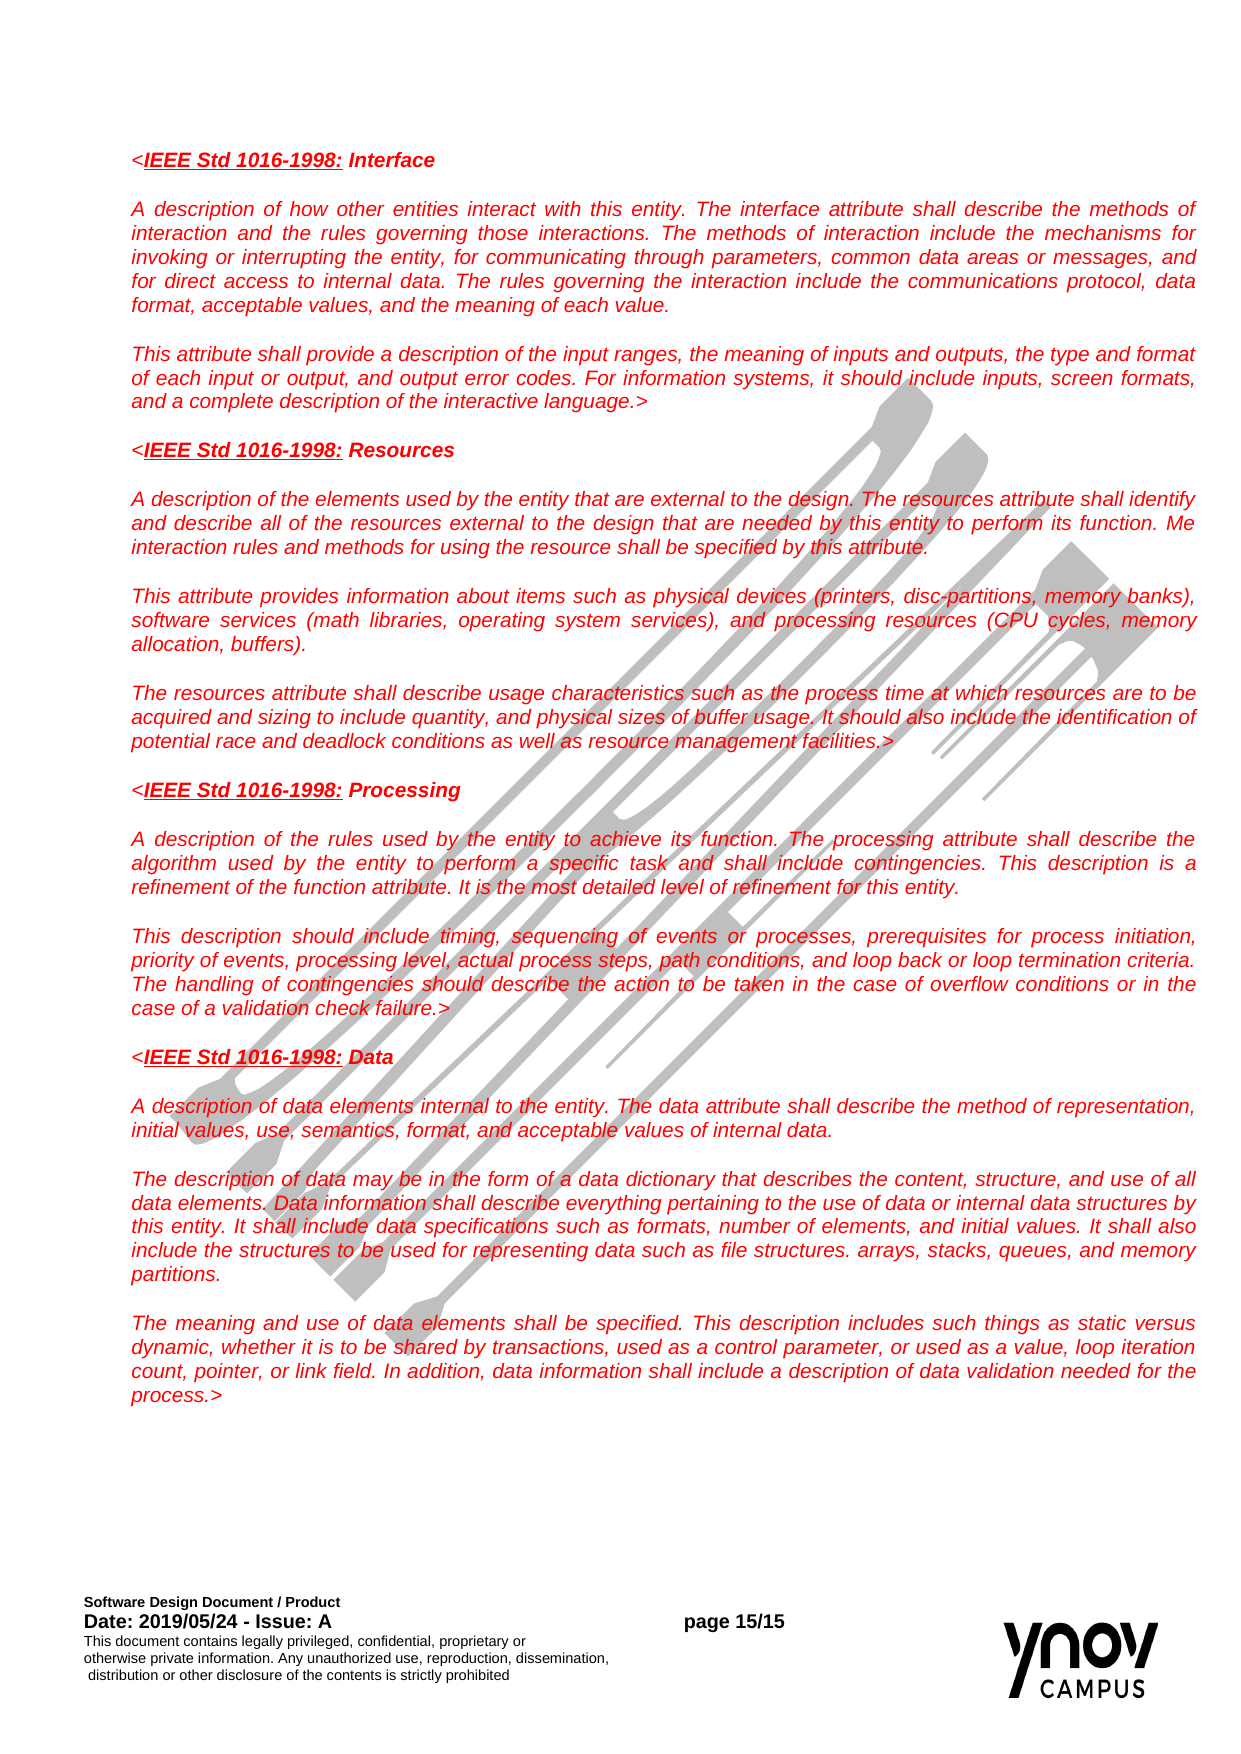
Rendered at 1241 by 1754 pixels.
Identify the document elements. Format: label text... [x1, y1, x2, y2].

text The resources attribute shall describe usage characteristics such as the process time at which resources are to be acquired and sizing to include quantity, and physical sizes of buffer usage. It should also include the identification of potential race and deadlock conditions as well as resource management facilities.> [725, 681, 852, 753]
text A description of the rules used by the entity to achieve its function. The processing attribute shall describe the algorithm used by the entity to perform a specific task and shall include contingencies. This description is a refinement of the function attribute. It is the most detailed level of refinement for this entity. [634, 827, 731, 899]
text This description should include timing, sequencing of events or processes, prerequisites for process initiation, priority of events, processing level, actual process steps, path conditions, and loop back or loop termination criteria. The handling of contingencies should describe the action to be taken in the case of overflow conditions or in the case of a validation check failure.> [566, 924, 700, 1019]
text This description should include timing, sequencing of events or processes, prerequisites for process initiation, priority of events, processing level, actual process steps, path conditions, and loop back or loop termination criteria. The handling of contingencies should describe the action to be taken in the case of overflow conditions or in the case of a validation check failure.> [362, 924, 485, 1019]
text A description of the elements used by the entity that are external to the design. The resources attribute shall identify and describe all of the resources external to the design that are needed by this entity to perform its function. Me interaction rules and methods for using the resource shall be specified by this attribute. [131, 487, 810, 559]
text <IEEE Std 1016-1998: Data [309, 1044, 365, 1066]
text [586, 778, 631, 802]
text This attribute provides information about items such as physical devices (printers, disc-partitions, memory banks), software services (math libraries, operating system services), and processing resources (CPU cycles, memory allocation, buffers). [770, 584, 876, 656]
text The description of data may be in the form of a data dictionary that describes the content, structure, and use of all data elements. Data information shall describe everything pertaining to the use of data or internal data structures by this entity. It shall include data specifications such as formats, number of elements, and initial values. It shall also include the structures to be used for representing data such as file structures. arrays, stacks, queues, and memory partitions. [372, 1166, 566, 1286]
text A description of the rules used by the entity to achieve its function. The processing attribute shall describe the algorithm used by the entity to perform a specific task and shall include contingencies. This description is a refinement of the function attribute. It is the most detailed level of refinement for this entity. [742, 827, 905, 899]
text A description of the rules used by the entity to achieve its function. The processing attribute shall describe the algorithm used by the entity to perform a specific task and shall include contingencies. This description is a refinement of the function attribute. It is the most detailed level of refinement for this entity. [563, 827, 699, 899]
text This description should include timing, sequencing of events or processes, prerequisites for process initiation, priority of events, processing level, actual process steps, path conditions, and loop back or loop termination criteria. The handling of contingencies should describe the action to be taken in the case of overflow conditions or in the case of a validation check failure.> [407, 924, 522, 1019]
text [948, 778, 1001, 802]
text This description should include timing, sequencing of events or processes, prerequisites for process initiation, priority of events, processing level, actual process steps, path conditions, and loop back or loop termination criteria. The handling of contingencies should describe the action to be taken in the case of overflow conditions or in the case of a validation check failure.> [659, 924, 808, 1019]
picture [1002, 1614, 1158, 1705]
text This attribute shall provide a description of the input ranges, the meaning of inputs and outputs, the type and format of each input or output, and output error codes. For information systems, it should include inputs, screen formats, and a complete description of the interactive language.> [131, 341, 1200, 413]
text The resources attribute shall describe usage characteristics such as the process time at which resources are to be acquired and sizing to include quantity, and physical sizes of buffer usage. It should also include the identification of potential race and deadlock conditions as well as resource management facilities.> [950, 681, 1051, 753]
text The meaning and use of data elements shall be specified. This description includes such things as static versus dynamic, whether it is to be shared by transactions, used as a control parameter, or used as a value, loop iteration count, pointer, or link field. In addition, data information shall include a description of data validation needed for the process.> [131, 1311, 1200, 1407]
text A description of data elements internal to the entity. The data attribute shall describe the method of representation, initial values, use, semantics, format, and acceptable values of internal data. [211, 1093, 316, 1141]
text This attribute provides information about items such as physical devices (printers, disc-partitions, memory banks), software services (math libraries, operating system services), and processing resources (CPU cycles, memory allocation, buffers). [1116, 584, 1200, 656]
text The description of data may be in the form of a data dictionary that describes the content, structure, and use of all data elements. Data information shall describe everything pertaining to the use of data or internal data structures by this entity. It shall include data specifications such as formats, number of elements, and initial values. It shall also include the structures to be used for representing data such as file structures. arrays, stacks, queues, and memory partitions. [131, 1166, 458, 1286]
text <IEEE Std 1016-1998: Resources [131, 438, 859, 462]
text The resources attribute shall describe usage characteristics such as the process time at which resources are to be acquired and sizing to include quantity, and physical sizes of buffer usage. It should also include the identification of potential race and deadlock conditions as well as resource management facilities.> [997, 681, 1096, 753]
text [672, 778, 750, 802]
text The description of data may be in the form of a data dictionary that describes the content, structure, and use of all data elements. Data information shall describe everything pertaining to the use of data or internal data structures by this entity. It shall include data specifications such as formats, number of elements, and initial values. It shall also include the structures to be used for representing data such as file structures. arrays, stacks, queues, and memory partitions. [464, 1166, 1200, 1286]
text This attribute provides information about items such as physical devices (printers, disc-partitions, memory banks), software services (math libraries, operating system services), and processing resources (CPU cycles, memory allocation, buffers). [659, 584, 779, 656]
text A description of the rules used by the entity to achieve its function. The processing attribute shall describe the algorithm used by the entity to perform a specific task and shall include contingencies. This description is a refinement of the function attribute. It is the most detailed level of refinement for this entity. [416, 827, 542, 899]
text A description of the rules used by the entity to achieve its function. The processing attribute shall describe the algorithm used by the entity to perform a specific task and shall include contingencies. This description is a refinement of the function attribute. It is the most detailed level of refinement for this entity. [680, 827, 797, 899]
text The resources attribute shall describe usage characteristics such as the process time at which resources are to be acquired and sizing to include quantity, and physical sizes of buffer usage. It should also include the identification of potential race and deadlock conditions as well as resource management facilities.> [819, 681, 943, 753]
text <IEEE Std 1016-1998: Processing [131, 778, 519, 802]
text A description of data elements internal to the entity. The data attribute shall describe the method of representation, initial values, use, semantics, format, and acceptable values of internal data. [609, 1093, 1200, 1141]
text [513, 778, 592, 802]
text A description of data elements internal to the entity. The data attribute shall describe the method of representation, initial values, use, semantics, format, and acceptable values of internal data. [380, 1093, 477, 1141]
text This description should include timing, sequencing of events or processes, prerequisites for process initiation, priority of events, processing level, actual process steps, path conditions, and loop back or loop termination criteria. The handling of contingencies should describe the action to be taken in the case of overflow conditions or in the case of a validation check failure.> [454, 924, 597, 1019]
text <IEEE Std 1016-1998: Data [682, 1044, 1200, 1068]
text <IEEE Std 1016-1998: Interface [131, 148, 1200, 172]
text A description of the rules used by the entity to achieve its function. The processing attribute shall describe the algorithm used by the entity to perform a specific task and shall include contingencies. This description is a refinement of the function attribute. It is the most detailed level of refinement for this entity. [488, 827, 582, 899]
text A description of the rules used by the entity to achieve its function. The processing attribute shall describe the algorithm used by the entity to perform a specific task and shall include contingencies. This description is a refinement of the function attribute. It is the most detailed level of refinement for this entity. [131, 827, 470, 899]
text The resources attribute shall describe usage characteristics such as the process time at which resources are to be acquired and sizing to include quantity, and physical sizes of buffer usage. It should also include the identification of potential race and deadlock conditions as well as resource management facilities.> [562, 681, 687, 753]
text <IEEE Std 1016-1998: Data [249, 1044, 314, 1066]
text [736, 778, 777, 802]
text The resources attribute shall describe usage characteristics such as the process time at which resources are to be acquired and sizing to include quantity, and physical sizes of buffer usage. It should also include the identification of potential race and deadlock conditions as well as resource management facilities.> [888, 681, 999, 753]
text This description should include timing, sequencing of events or processes, prerequisites for process initiation, priority of events, processing level, actual process steps, path conditions, and loop back or loop termination criteria. The handling of contingencies should describe the action to be taken in the case of overflow conditions or in the case of a validation check failure.> [131, 924, 373, 1019]
text A description of the elements used by the entity that are external to the design. The resources attribute shall identify and describe all of the resources external to the design that are needed by this entity to perform its function. Me interaction rules and methods for using the resource shall be specified by this attribute. [917, 487, 1200, 559]
text <IEEE Std 1016-1998: Data [519, 1044, 580, 1068]
text A description of the rules used by the entity to achieve its function. The processing attribute shall describe the algorithm used by the entity to perform a specific task and shall include contingencies. This description is a refinement of the function attribute. It is the most detailed level of refinement for this entity. [851, 827, 1200, 899]
text The resources attribute shall describe usage characteristics such as the process time at which resources are to be acquired and sizing to include quantity, and physical sizes of buffer usage. It should also include the identification of potential race and deadlock conditions as well as resource management facilities.> [673, 681, 781, 753]
text The resources attribute shall describe usage characteristics such as the process time at which resources are to be acquired and sizing to include quantity, and physical sizes of buffer usage. It should also include the identification of potential race and deadlock conditions as well as resource management facilities.> [1034, 681, 1200, 753]
text A description of the elements used by the entity that are external to the design. The resources attribute shall identify and describe all of the resources external to the design that are needed by this entity to perform its function. Me interaction rules and methods for using the resource shall be specified by this attribute. [756, 487, 861, 559]
text [772, 778, 846, 802]
text <IEEE Std 1016-1998: Data [457, 1044, 524, 1068]
text The resources attribute shall describe usage characteristics such as the process time at which resources are to be acquired and sizing to include quantity, and physical sizes of buffer usage. It should also include the identification of potential race and deadlock conditions as well as resource management facilities.> [131, 681, 616, 753]
text This description should include timing, sequencing of events or processes, prerequisites for process initiation, priority of events, processing level, actual process steps, path conditions, and loop back or loop termination criteria. The handling of contingencies should describe the action to be taken in the case of overflow conditions or in the case of a validation check failure.> [731, 924, 1200, 1019]
text This attribute provides information about items such as physical devices (printers, disc-partitions, memory banks), software services (math libraries, operating system services), and processing resources (CPU cycles, memory allocation, buffers). [131, 584, 713, 656]
text [903, 438, 958, 462]
text This description should include timing, sequencing of events or processes, prerequisites for process initiation, priority of events, processing level, actual process steps, path conditions, and loop back or loop termination criteria. The handling of contingencies should describe the action to be taken in the case of overflow conditions or in the case of a validation check failure.> [296, 924, 443, 1019]
text [624, 778, 680, 802]
text <IEEE Std 1016-1998: Data [573, 1044, 626, 1068]
text [985, 778, 1200, 802]
text <IEEE Std 1016-1998: Data [409, 1044, 471, 1068]
text <IEEE Std 1016-1998: Data [358, 1044, 412, 1068]
text [839, 778, 954, 802]
text The resources attribute shall describe usage characteristics such as the process time at which resources are to be acquired and sizing to include quantity, and physical sizes of buffer usage. It should also include the identification of potential race and deadlock conditions as well as resource management facilities.> [635, 681, 728, 753]
text <IEEE Std 1016-1998: Data [610, 1044, 688, 1068]
text This attribute provides information about items such as physical devices (printers, disc-partitions, memory banks), software services (math libraries, operating system services), and processing resources (CPU cycles, memory allocation, buffers). [911, 584, 1037, 656]
text [972, 438, 1200, 462]
text A description of how other entities interact with this entity. The interface attribute shall describe the methods of interaction and the rules governing those interactions. The methods of interaction include the mechanisms for invoking or interrupting the entity, for communicating through parameters, common data areas or messages, and for direct access to internal data. The rules governing the interaction include the communications protocol, data format, acceptable values, and the meaning of each value. [131, 197, 1200, 316]
text <IEEE Std 1016-1998: Data [131, 1044, 253, 1068]
text A description of the elements used by the entity that are external to the design. The resources attribute shall identify and describe all of the resources external to the design that are needed by this entity to perform its function. Me interaction rules and methods for using the resource shall be specified by this attribute. [821, 487, 922, 559]
text This attribute provides information about items such as physical devices (printers, disc-partitions, memory banks), software services (math libraries, operating system services), and processing resources (CPU cycles, memory allocation, buffers). [730, 584, 825, 656]
text A description of data elements internal to the entity. The data attribute shall describe the method of representation, initial values, use, semantics, format, and acceptable values of internal data. [500, 1093, 639, 1141]
text This attribute provides information about items such as physical devices (printers, disc-partitions, memory banks), software services (math libraries, operating system services), and processing resources (CPU cycles, memory allocation, buffers). [824, 584, 954, 656]
